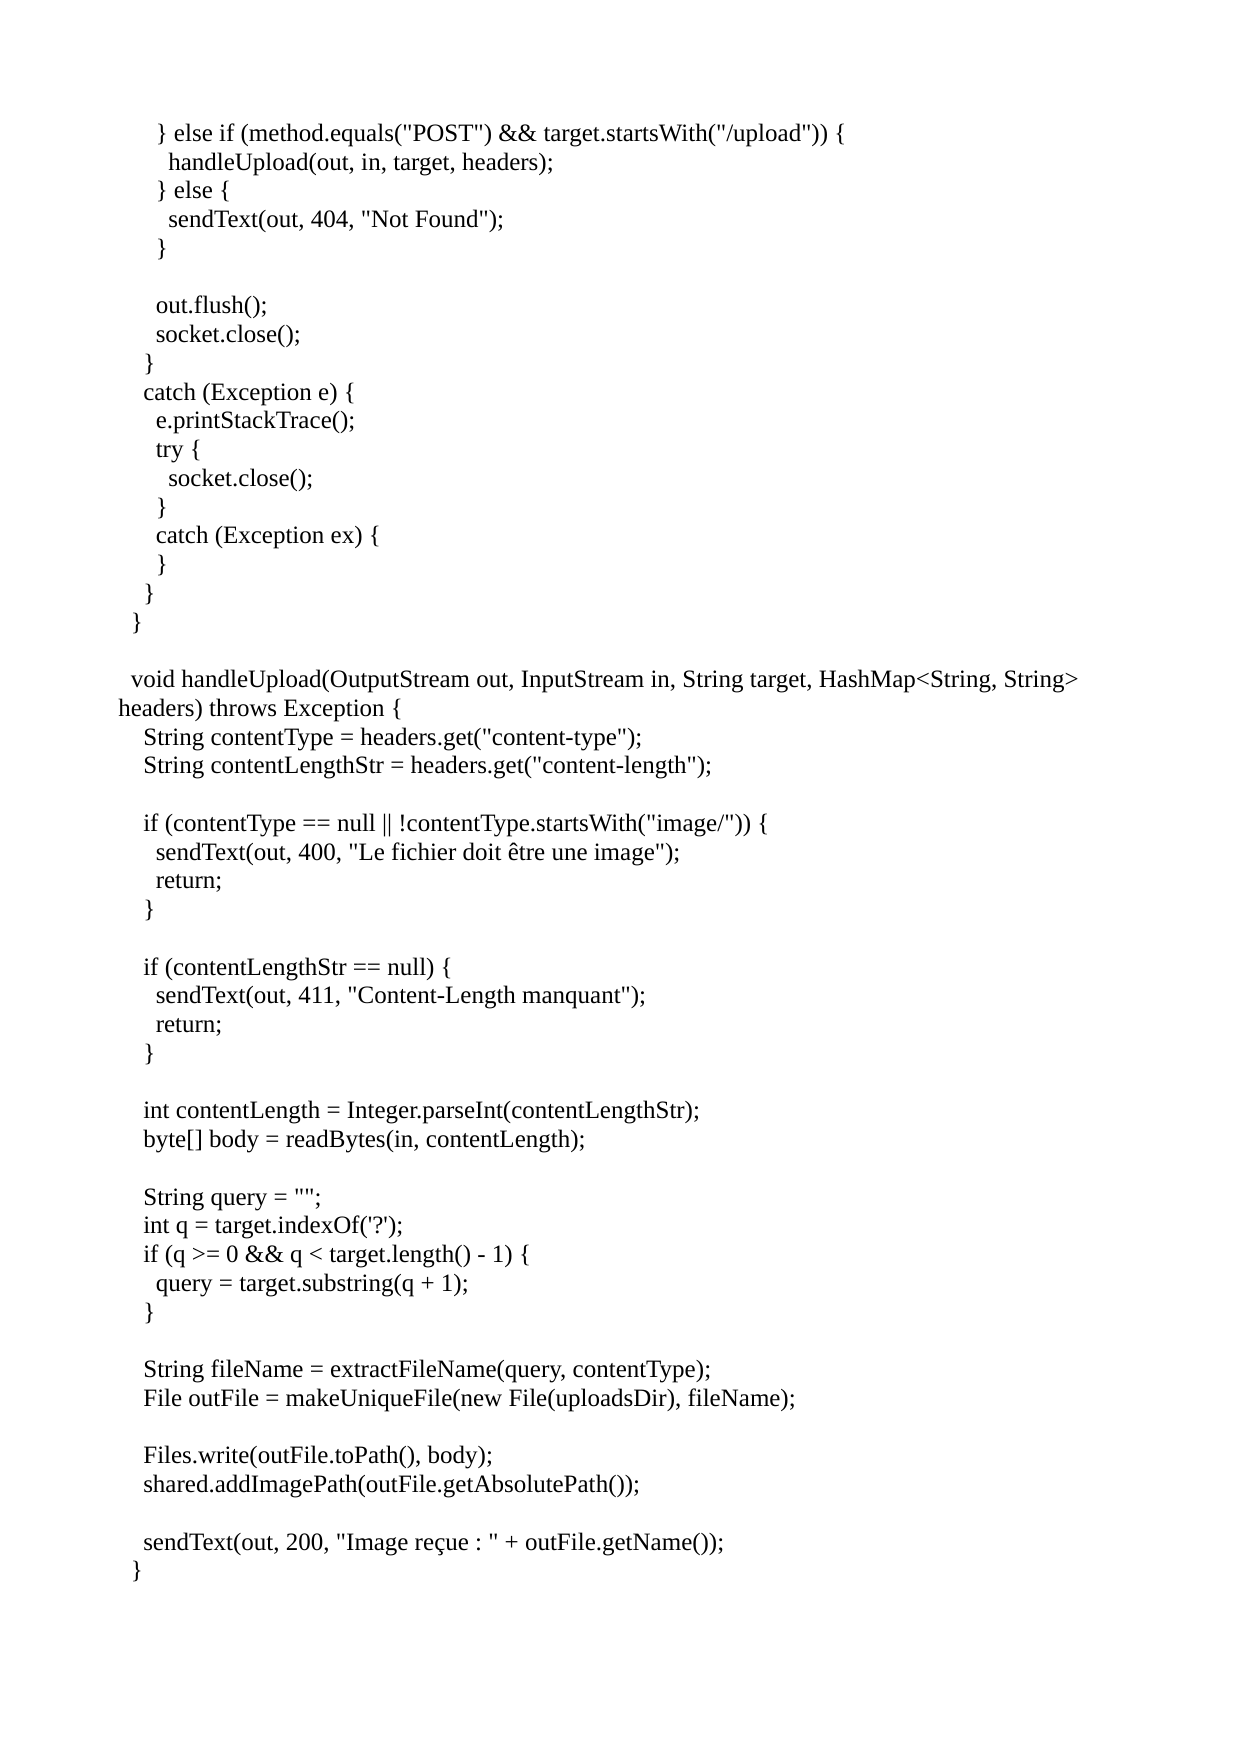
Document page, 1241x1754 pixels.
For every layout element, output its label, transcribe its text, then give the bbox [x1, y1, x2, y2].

text if (contentType == null || !contentType.startsWith("image/")) { [118, 808, 1122, 837]
text handleUpload(out, in, target, headers); [118, 147, 1122, 176]
text try { [118, 434, 1122, 463]
text int q = target.indexOf('?'); [118, 1211, 1122, 1239]
text byte[] body = readBytes(in, contentLength); [118, 1124, 1122, 1153]
text } [118, 233, 1122, 262]
text String contentLengthStr = headers.get("content-length"); [118, 751, 1122, 779]
text } [118, 894, 1122, 923]
text shared.addImagePath(outFile.getAbsolutePath()); [118, 1469, 1122, 1498]
text return; [118, 1009, 1122, 1038]
text socket.close(); [118, 319, 1122, 348]
text socket.close(); [118, 463, 1122, 492]
text String fileName = extractFileName(query, contentType); [118, 1354, 1122, 1383]
text return; [118, 866, 1122, 894]
text } [118, 549, 1122, 578]
text sendText(out, 200, "Image reçue : " + outFile.getName()); [118, 1527, 1122, 1556]
text } [118, 1556, 1122, 1584]
text Files.write(outFile.toPath(), body); [118, 1441, 1122, 1469]
text File outFile = makeUniqueFile(new File(uploadsDir), fileName); [118, 1383, 1122, 1412]
text sendText(out, 400, "Le fichier doit être une image"); [118, 837, 1122, 866]
text } else { [118, 176, 1122, 204]
text query = target.substring(q + 1); [118, 1268, 1122, 1297]
text } else if (method.equals("POST") && target.startsWith("/upload")) { [118, 118, 1122, 147]
text String query = ""; [118, 1182, 1122, 1211]
text void handleUpload(OutputStream out, InputStream in, String target, HashMap<String, String> headers) throws Exception { [118, 664, 1122, 722]
text catch (Exception ex) { [118, 521, 1122, 549]
text out.flush(); [118, 291, 1122, 319]
text } [118, 1038, 1122, 1067]
text if (contentLengthStr == null) { [118, 952, 1122, 981]
text } [118, 492, 1122, 521]
text } [118, 1297, 1122, 1326]
text int contentLength = Integer.parseInt(contentLengthStr); [118, 1096, 1122, 1124]
text sendText(out, 411, "Content-Length manquant"); [118, 981, 1122, 1009]
text } [118, 348, 1122, 377]
text e.printStackTrace(); [118, 406, 1122, 434]
text } [118, 578, 1122, 607]
text String contentType = headers.get("content-type"); [118, 722, 1122, 751]
text catch (Exception e) { [118, 377, 1122, 406]
text } [118, 607, 1122, 636]
text sendText(out, 404, "Not Found"); [118, 204, 1122, 233]
text if (q >= 0 && q < target.length() - 1) { [118, 1239, 1122, 1268]
